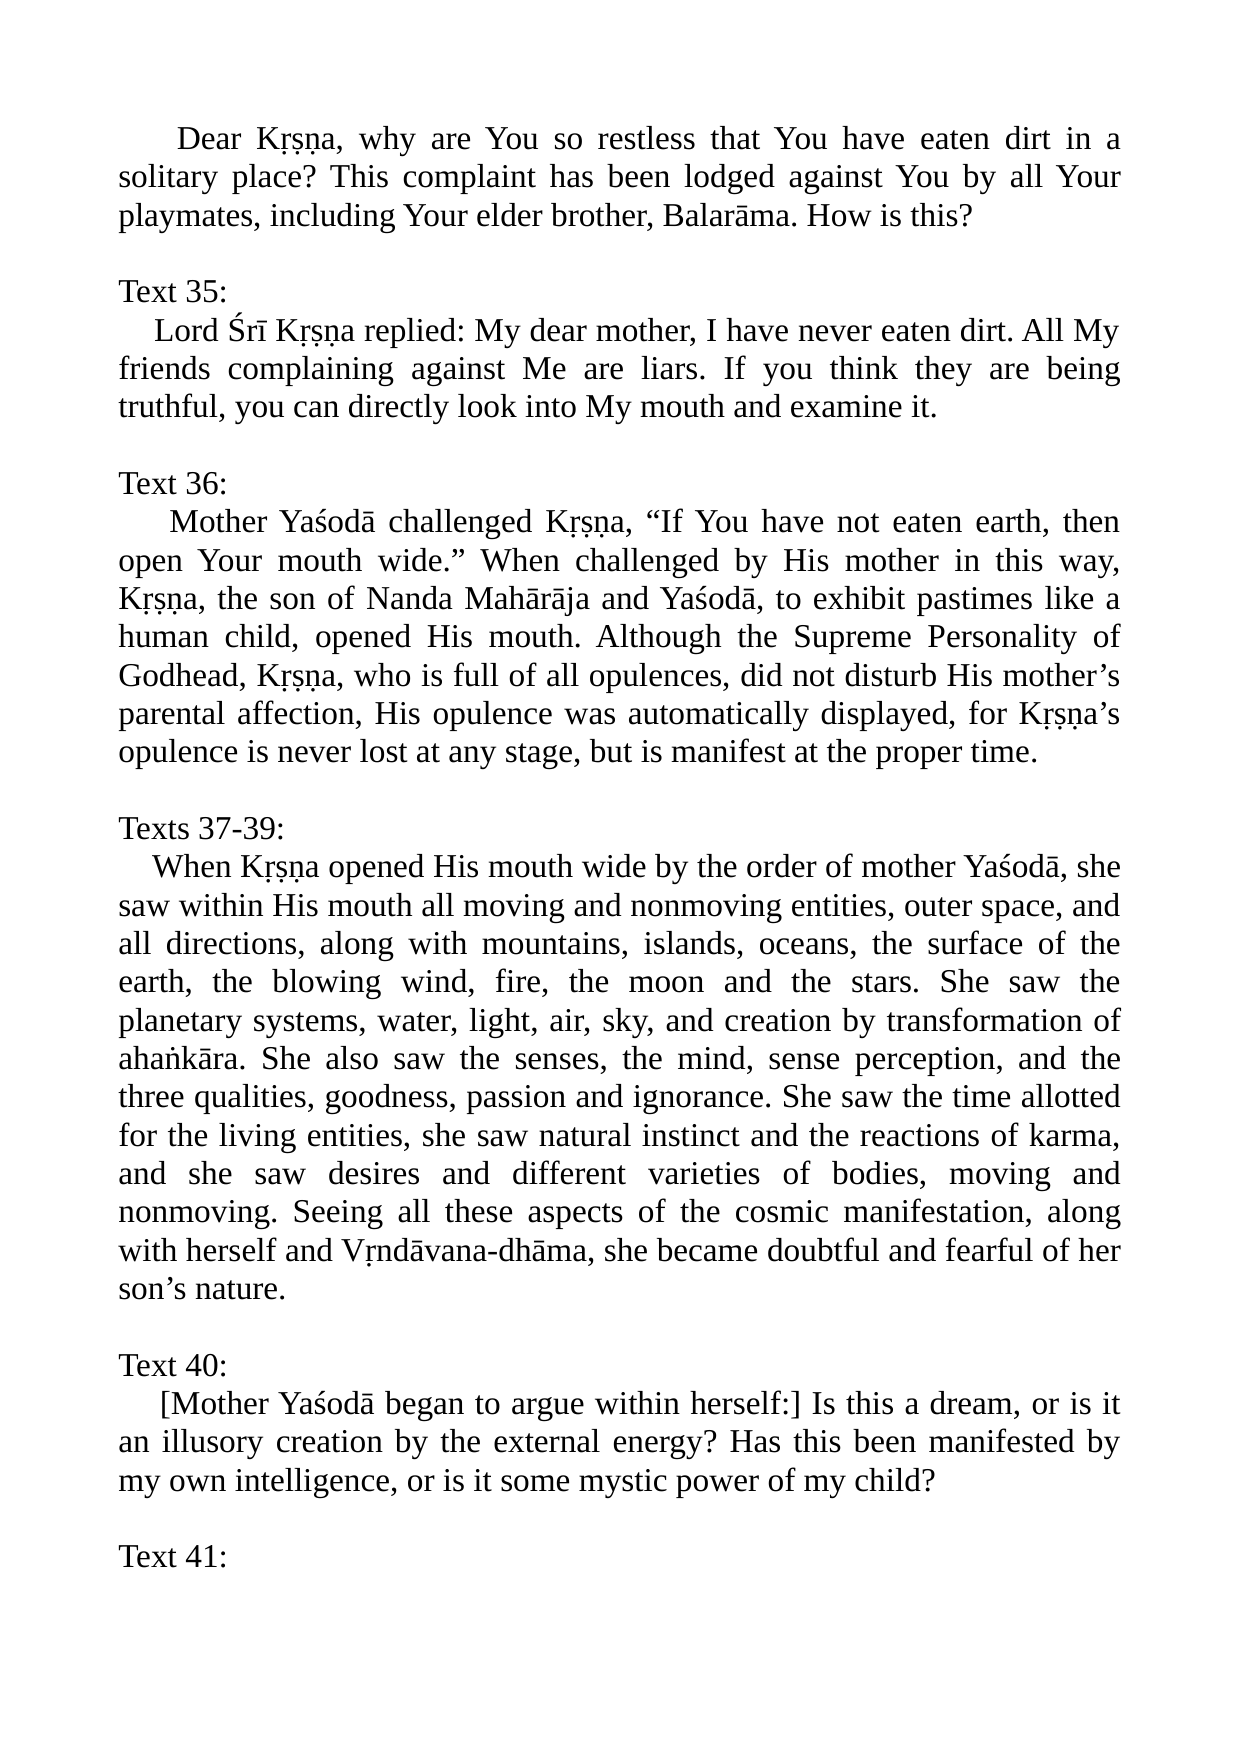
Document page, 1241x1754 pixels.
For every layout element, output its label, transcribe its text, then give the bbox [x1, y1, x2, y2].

text Mother Yaśodā challenged Kṛṣṇa, “If You have not eaten earth, then open Your mouth wide.” When challenged by His mother in this way, Kṛṣṇa, the son of Nanda Mahārāja and Yaśodā, to exhibit pastimes like a human child, opened His mouth. Although the Supreme Personality of Godhead, Kṛṣṇa, who is full of all opulences, did not disturb His mother’s parental affection, His opulence was automatically displayed, for Kṛṣṇa’s opulence is never lost at any stage, but is manifest at the proper time. [118, 501, 1122, 770]
text When Kṛṣṇa opened His mouth wide by the order of mother Yaśodā, she saw within His mouth all moving and nonmoving entities, outer space, and all directions, along with mountains, islands, oceans, the surface of the earth, the blowing wind, fire, the moon and the stars. She saw the planetary systems, water, light, air, sky, and creation by transformation of ahaṅkāra. She also saw the senses, the mind, sense perception, and the three qualities, goodness, passion and ignorance. She saw the time allotted for the living entities, she saw natural instinct and the reactions of karma, and she saw desires and different varieties of bodies, moving and nonmoving. Seeing all these aspects of the cosmic manifestation, along with herself and Vṛndāvana-dhāma, she became doubtful and fearful of her son’s nature. [118, 846, 1122, 1306]
text Text 35: [118, 271, 1122, 310]
text Text 40: [118, 1345, 1122, 1383]
text Lord Śrī Kṛṣṇa replied: My dear mother, I have never eaten dirt. All My friends complaining against Me are liars. If you think they are being truthful, you can directly look into My mouth and examine it. [118, 310, 1122, 425]
text Text 41: [118, 1536, 1122, 1575]
text Text 36: [118, 463, 1122, 501]
text Texts 37-39: [118, 808, 1122, 846]
text [Mother Yaśodā began to argue within herself:] Is this a dream, or is it an illusory creation by the external energy? Has this been manifested by my own intelligence, or is it some mystic power of my child? [118, 1383, 1122, 1498]
text Dear Kṛṣṇa, why are You so restless that You have eaten dirt in a solitary place? This complaint has been lodged against You by all Your playmates, including Your elder brother, Balarāma. How is this? [118, 118, 1122, 233]
